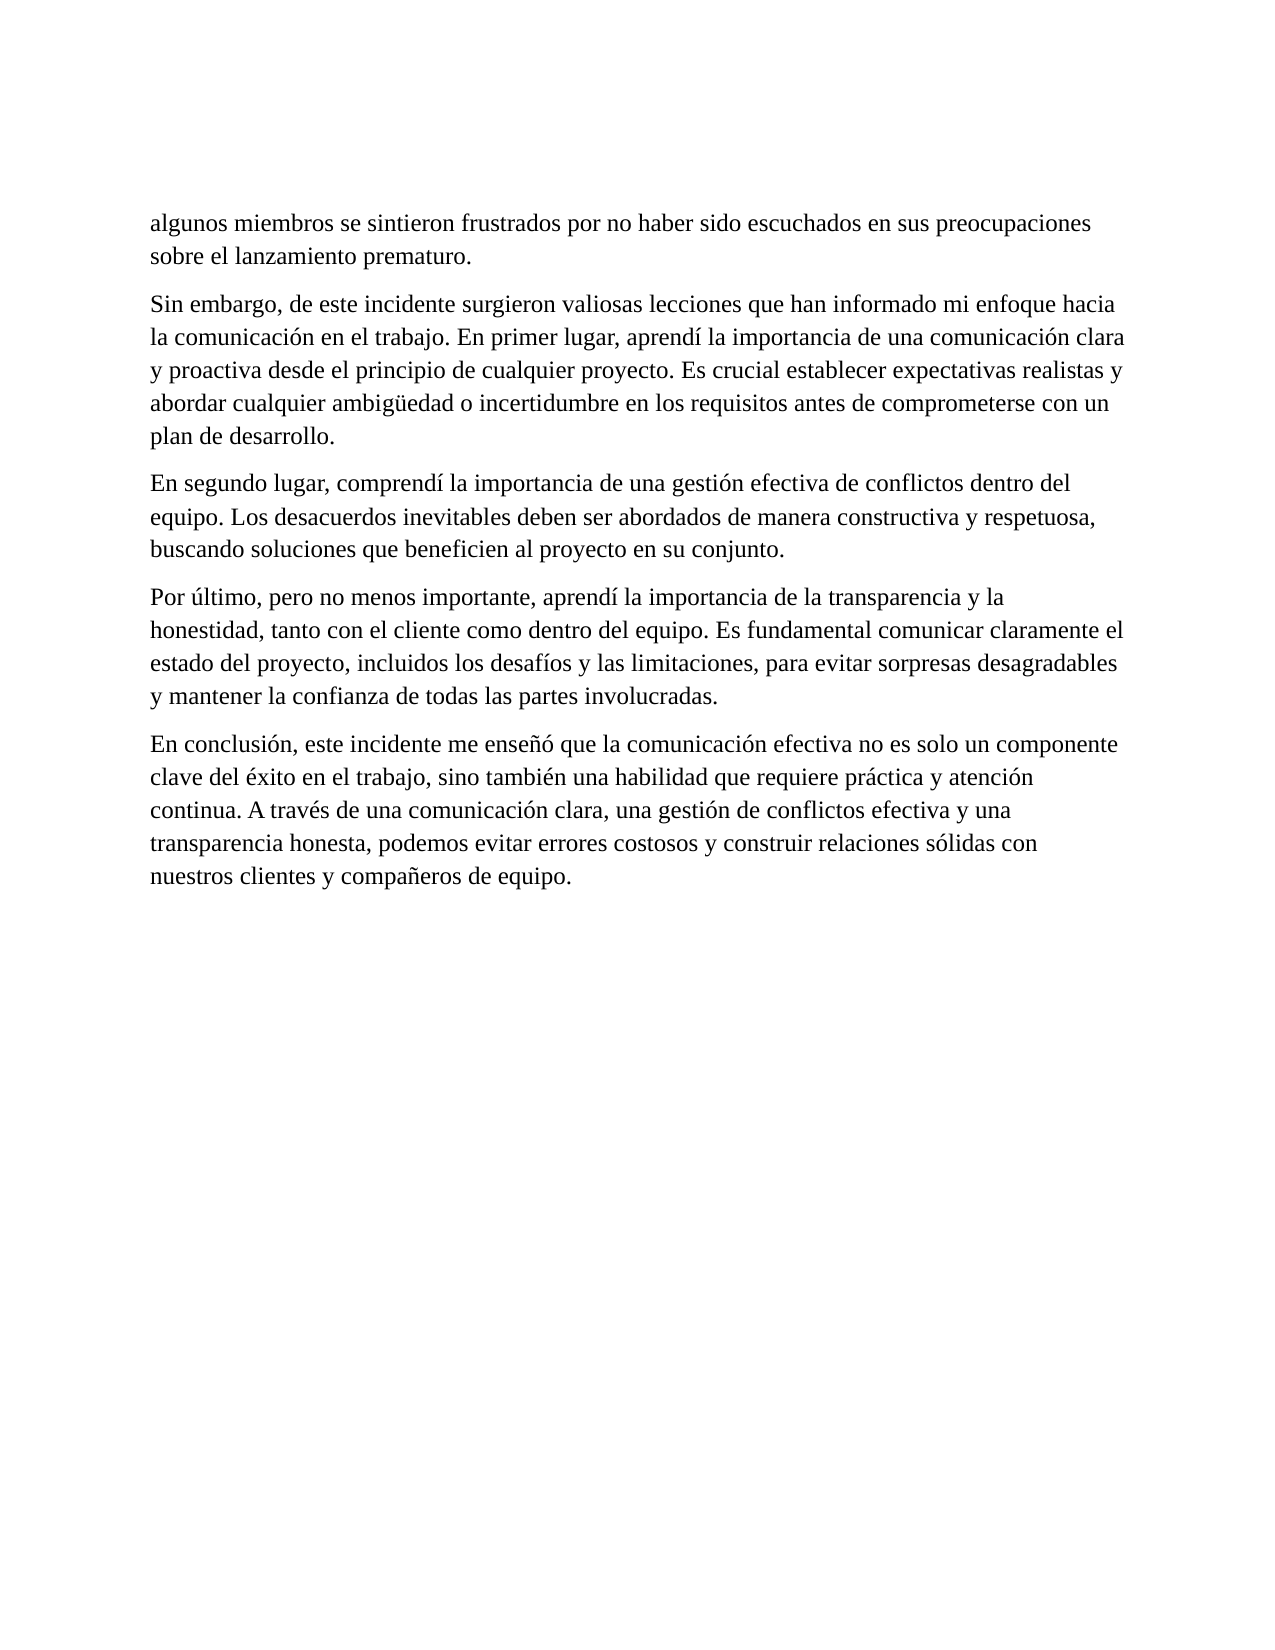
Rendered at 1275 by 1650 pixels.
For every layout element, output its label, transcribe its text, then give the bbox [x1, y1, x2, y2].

text Por último, pero no menos importante, aprendí la importancia de la transparencia y la honestidad, tanto con el cliente como dentro del equipo. Es fundamental comunicar claramente el estado del proyecto, incluidos los desafíos y las limitaciones, para evitar sorpresas desagradables y mantener la confianza de todas las partes involucradas. [150, 582, 1125, 710]
text En segundo lugar, comprendí la importancia de una gestión efectiva de conflictos dentro del equipo. Los desacuerdos inevitables deben ser abordados de manera constructiva y respetuosa, buscando soluciones que beneficien al proyecto en su conjunto. [150, 468, 1125, 563]
text Sin embargo, de este incidente surgieron valiosas lecciones que han informado mi enfoque hacia la comunicación en el trabajo. En primer lugar, aprendí la importancia de una comunicación clara y proactiva desde el principio de cualquier proyecto. Es crucial establecer expectativas realistas y abordar cualquier ambigüedad o incertidumbre en los requisitos antes de comprometerse con un plan de desarrollo. [150, 289, 1125, 450]
text algunos miembros se sintieron frustrados por no haber sido escuchados en sus preocupaciones sobre el lanzamiento prematuro. [150, 208, 1125, 270]
text En conclusión, este incidente me enseñó que la comunicación efectiva no es solo un componente clave del éxito en el trabajo, sino también una habilidad que requiere práctica y atención continua. A través de una comunicación clara, una gestión de conflictos efectiva y una transparencia honesta, podemos evitar errores costosos y construir relaciones sólidas con nuestros clientes y compañeros de equipo. [150, 729, 1125, 890]
